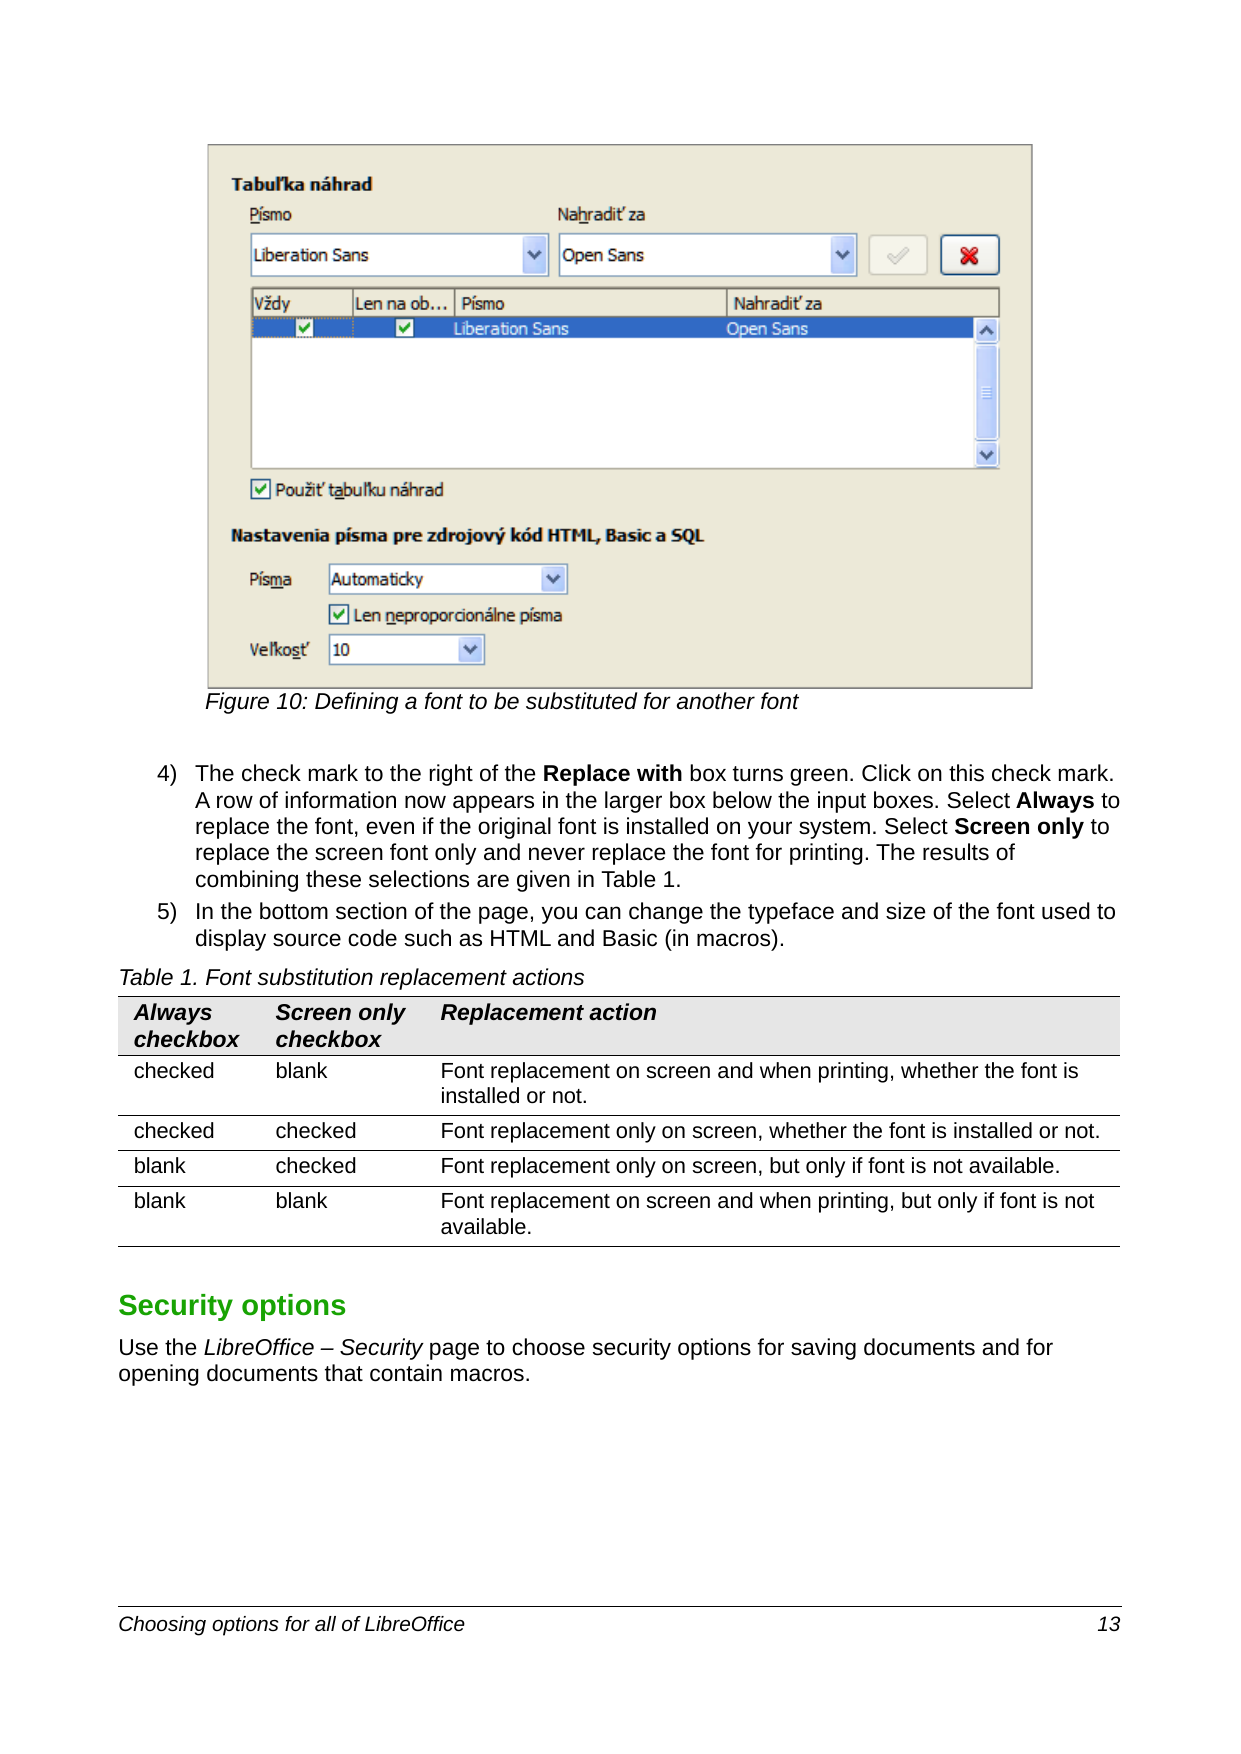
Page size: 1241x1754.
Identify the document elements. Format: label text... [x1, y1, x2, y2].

table_header Always checkbox [118, 997, 260, 1055]
text Table 1. Font substitution replacement actions [118, 963, 1122, 990]
table_cell Font replacement on screen and when printing, whether the font is installed or not. [425, 1056, 1120, 1115]
table_cell blank [118, 1151, 260, 1186]
table_cell checked [118, 1116, 260, 1150]
table_cell checked [260, 1151, 425, 1186]
table_cell Font replacement only on screen, but only if font is not available. [425, 1151, 1120, 1186]
text Figure 10: Defining a font to be substituted for another font [205, 151, 1035, 714]
table_cell blank [260, 1056, 425, 1115]
table_header Screen only checkbox [260, 997, 425, 1055]
list In the bottom section of the page, you can change the typeface and size of the font used to display source code such as HTML and Basic (in macros). [177, 898, 1122, 951]
table_cell blank [118, 1187, 260, 1246]
list The check mark to the right of the Replace with box turns green. Click on this check mark. A row of information now appears in the larger box below the input boxes. Select Always to replace the font, even if the original font is installed on your system. Select Screen only to replace the screen font only and never replace the font for printing. The results of combining these selections are given in 1. [177, 760, 1122, 892]
table_cell checked [260, 1116, 425, 1150]
subtitle Security options [118, 1288, 1122, 1321]
picture [207, 144, 1033, 689]
text Use the LibreOffice – Security page to choose security options for saving documents and for opening documents that contain macros. [118, 1334, 1122, 1386]
table_cell Font replacement only on screen, whether the font is installed or not. [425, 1116, 1120, 1150]
table_cell blank [260, 1187, 425, 1246]
table_cell Font replacement on screen and when printing, but only if font is not available. [425, 1187, 1120, 1246]
table_header Replacement action [425, 997, 1120, 1055]
table_cell checked [118, 1056, 260, 1115]
